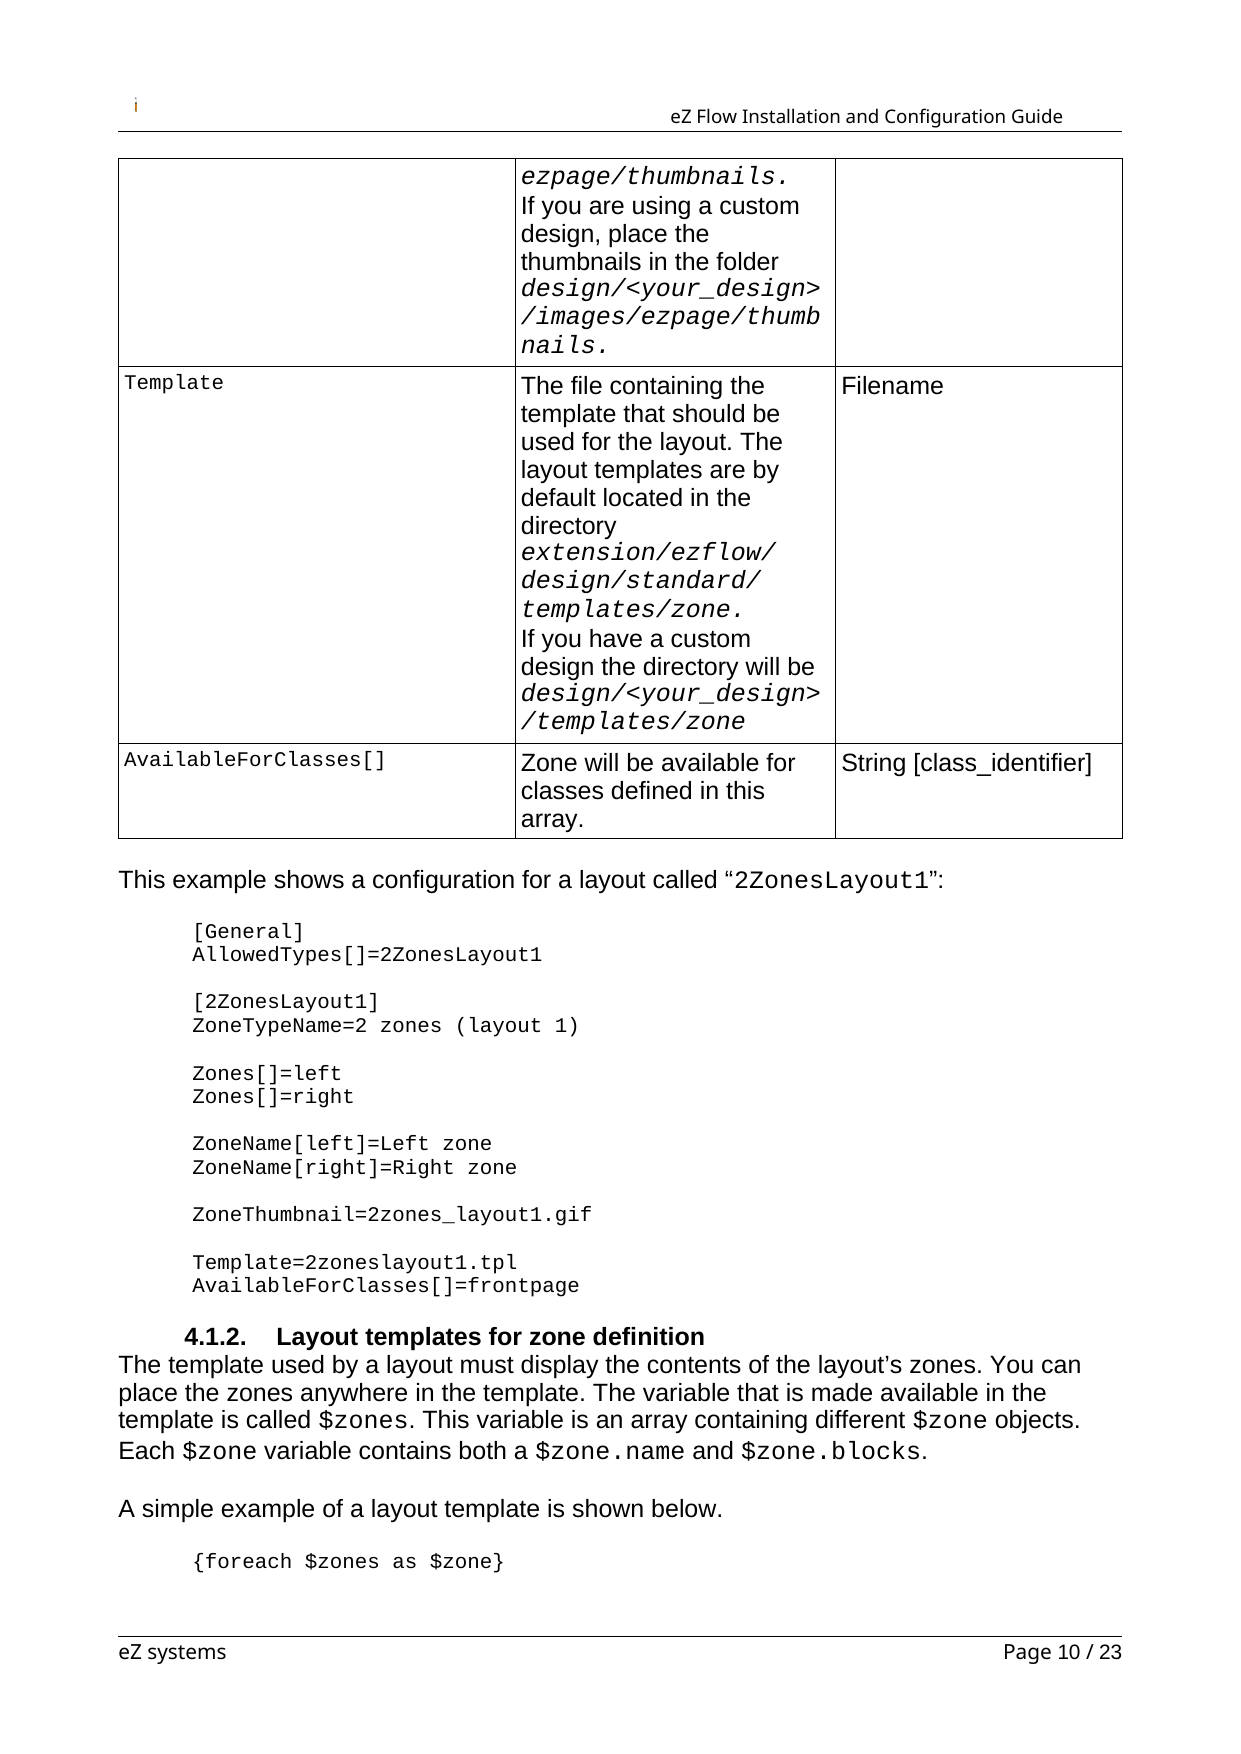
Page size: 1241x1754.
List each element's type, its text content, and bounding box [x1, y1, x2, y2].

table_cell ezpage/thumbnails. If you are using a custom design, place the thumbnails in the folder design/<your_design>/images/ezpage/thumbnails. [516, 159, 835, 366]
text A simple example of a layout template is shown below. [118, 1494, 1122, 1522]
text The template used by a layout must display the contents of the layout’s zones. You can place the zones anywhere in the template. The variable that is made available in the template is called $zones. This variable is an array containing different $zone objects. Each $zone variable contains both a $zone.name and $zone.blocks. [118, 1351, 1122, 1467]
text [General] [192, 921, 1122, 944]
text [2ZonesLayout1] [192, 992, 1122, 1015]
table_cell The file containing the template that should be used for the layout. The layout templates are by default located in the directory extension/ezflow/design/standard/templates/zone. If you have a custom design the directory will be design/<your_design>/templates/zone [516, 367, 835, 743]
subtitle Layout templates for zone definition [177, 1323, 1122, 1351]
table_cell String [class_identifier] [836, 744, 1122, 838]
text ZoneName[right]=Right zone [192, 1157, 1122, 1181]
text ZoneTypeName=2 zones (layout 1) [192, 1015, 1122, 1039]
text This example shows a configuration for a layout called “2ZonesLayout1”: [118, 866, 1122, 896]
text Zones[]=left [192, 1062, 1122, 1086]
table_cell AvailableForClasses[] [119, 744, 515, 838]
table_cell Template [119, 367, 515, 743]
text AvailableForClasses[]=frontpage [192, 1275, 1122, 1299]
table_cell Filename [836, 367, 1122, 743]
text Template=2zoneslayout1.tpl [192, 1252, 1122, 1275]
table_cell [119, 159, 515, 366]
table_cell [836, 159, 1122, 366]
text ZoneName[left]=Left zone [192, 1133, 1122, 1157]
text {foreach $zones as $zone} [192, 1551, 1122, 1574]
text ZoneThumbnail=2zones_layout1.gif [192, 1204, 1122, 1228]
text Zones[]=right [192, 1086, 1122, 1110]
text AllowedTypes[]=2ZonesLayout1 [192, 944, 1122, 968]
table_cell Zone will be available for classes defined in this array. [516, 744, 835, 838]
